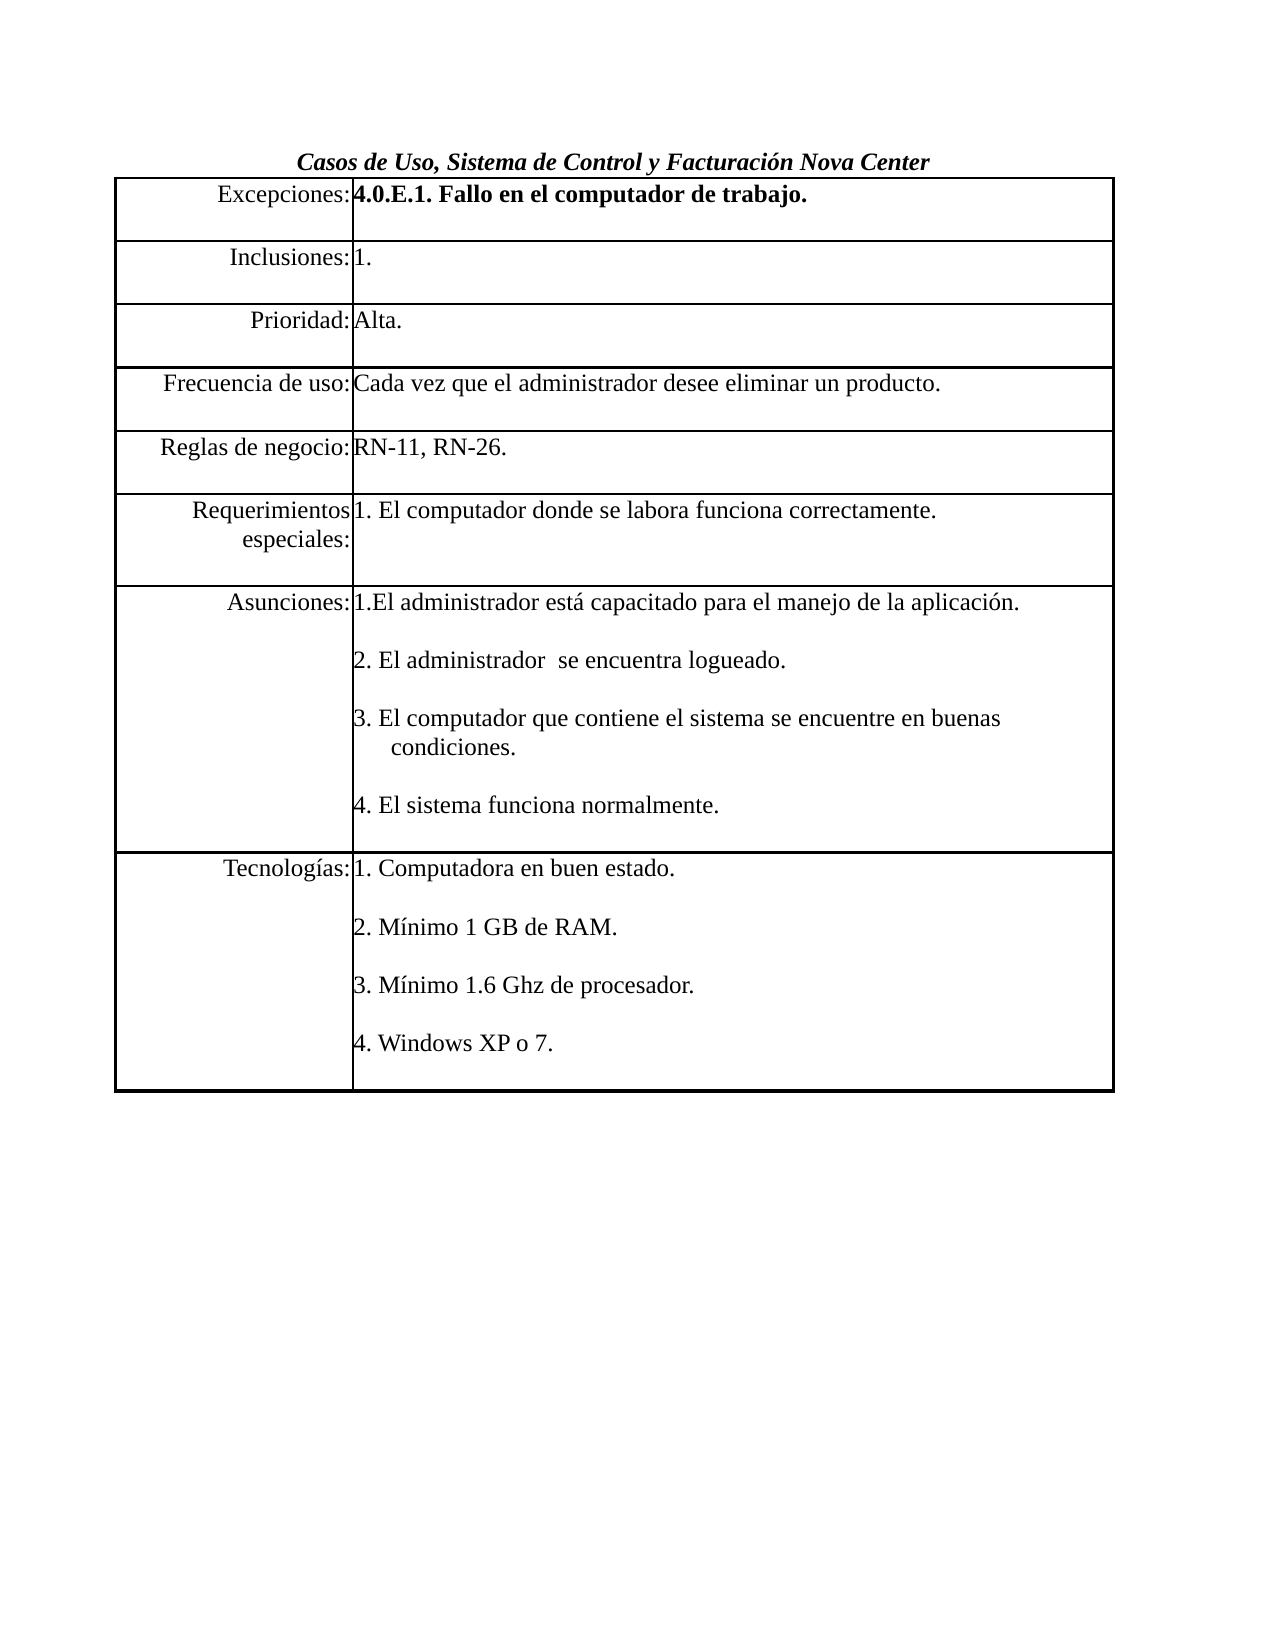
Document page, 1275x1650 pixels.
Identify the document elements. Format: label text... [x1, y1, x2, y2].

table_cell Excepciones: [117, 179, 352, 240]
table_cell 1. [354, 242, 1112, 303]
table_cell Asunciones: [117, 587, 352, 851]
table_cell Inclusiones: [117, 242, 352, 303]
table_cell Requerimientos especiales: [117, 495, 352, 585]
table_cell 1. Computadora en buen estado. 2. Mínimo 1 GB de RAM. 3. Mínimo 1.6 Ghz de procesador. 4. Windows XP o 7. [354, 854, 1112, 1089]
table_cell 1. El computador donde se labora funciona correctamente. [354, 495, 1112, 585]
table_cell Cada vez que el administrador desee eliminar un producto. [354, 369, 1112, 429]
table_cell RN-11, RN-26. [354, 432, 1112, 493]
table_cell Reglas de negocio: [117, 432, 352, 493]
table_cell 1.El administrador está capacitado para el manejo de la aplicación. 2. El administrador se encuentra logueado. 3. El computador que contiene el sistema se encuentre en buenas condiciones. 4. El sistema funciona normalmente. [354, 587, 1112, 851]
table_cell Alta. [354, 305, 1112, 366]
table_cell Frecuencia de uso: [117, 369, 352, 429]
table_cell 4.0.E.1. Fallo en el computador de trabajo. [354, 179, 1112, 240]
table_cell Prioridad: [117, 305, 352, 366]
table_cell Tecnologías: [117, 854, 352, 1089]
